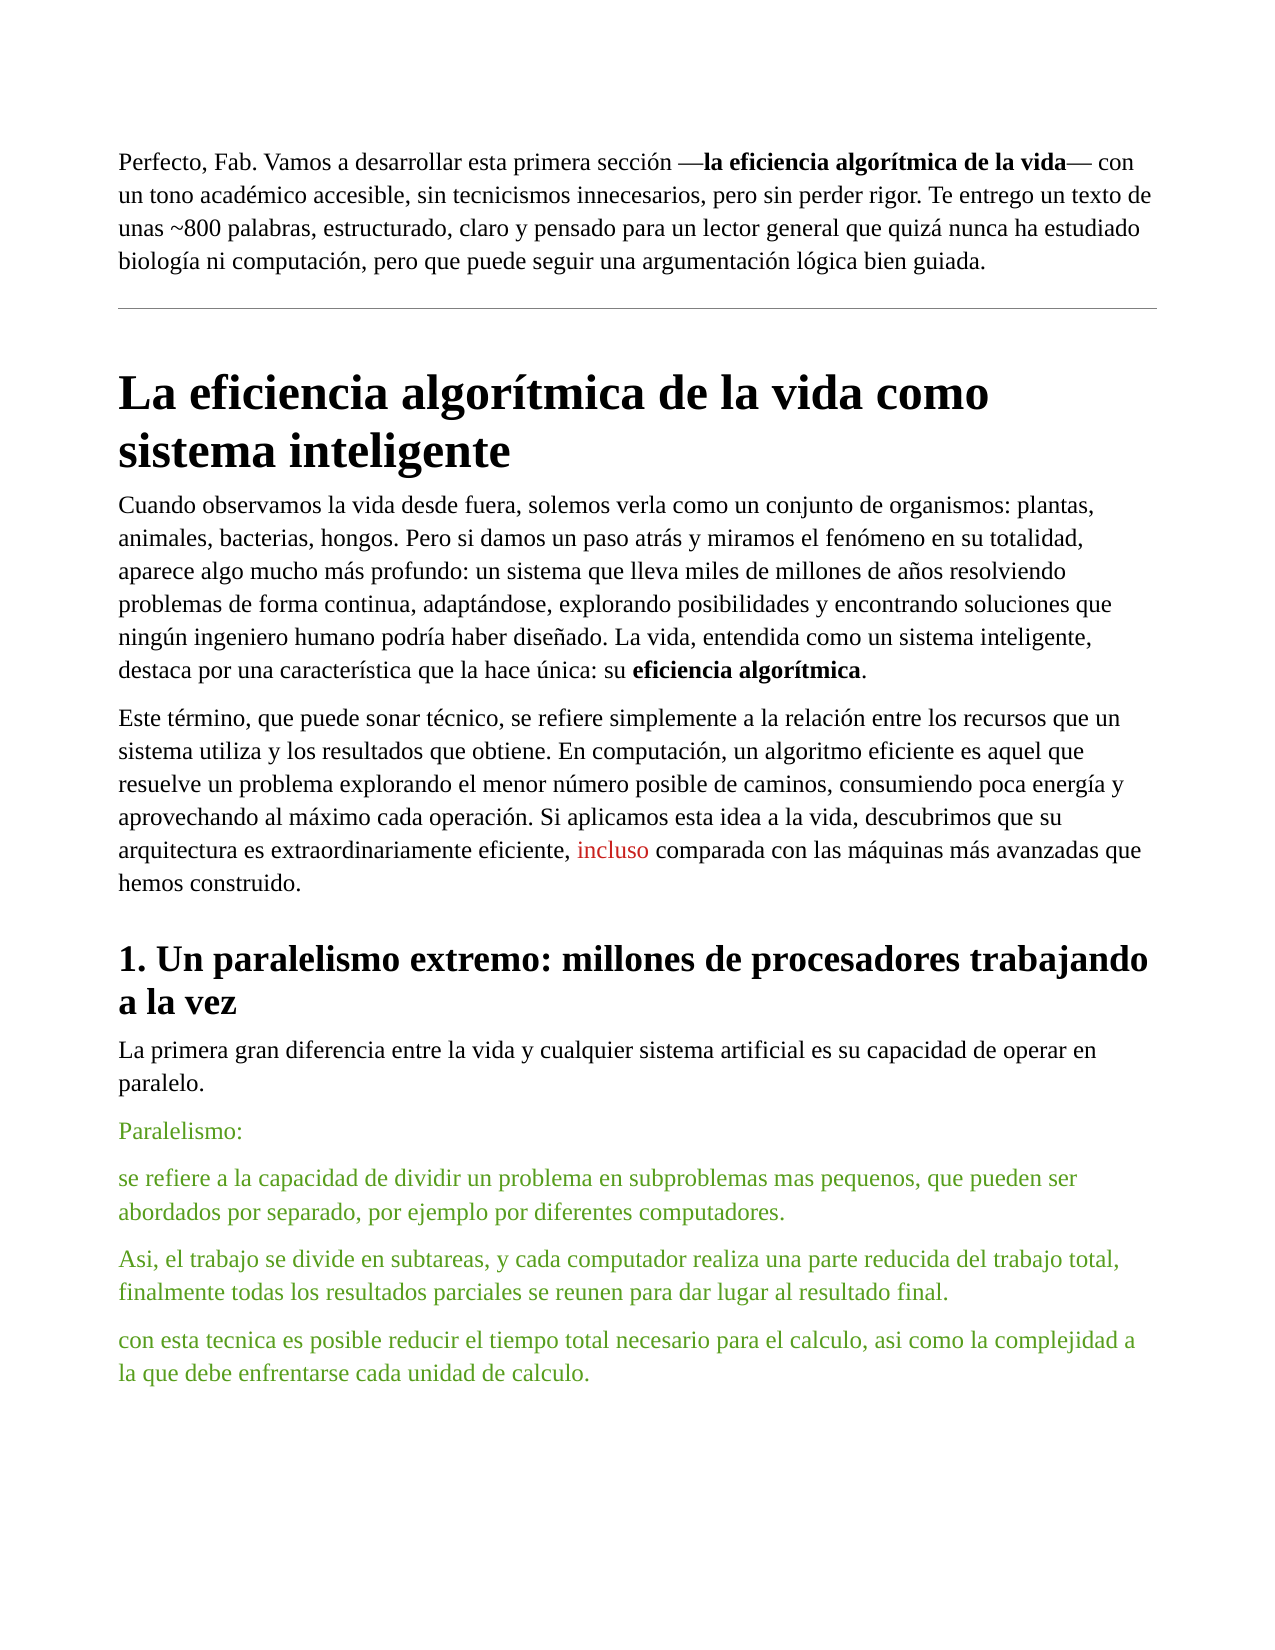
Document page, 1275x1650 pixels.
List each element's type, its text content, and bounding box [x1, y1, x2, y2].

text Paralelismo: [118, 1116, 1157, 1145]
subtitle La eficiencia algorítmica de la vida como sistema inteligente [118, 363, 1157, 478]
text Perfecto, Fab. Vamos a desarrollar esta primera sección —la eficiencia algorítmica de la vida— con un tono académico accesible, sin tecnicismos innecesarios, pero sin perder rigor. Te entrego un texto de unas ~800 palabras, estructurado, claro y pensado para un lector general que quizá nunca ha estudiado biología ni computación, pero que puede seguir una argumentación lógica bien guiada. [118, 147, 1157, 275]
text Cuando observamos la vida desde fuera, solemos verla como un conjunto de organismos: plantas, animales, bacterias, hongos. Pero si damos un paso atrás y miramos el fenómeno en su totalidad, aparece algo mucho más profundo: un sistema que lleva miles de millones de años resolviendo problemas de forma continua, adaptándose, explorando posibilidades y encontrando soluciones que ningún ingeniero humano podría haber diseñado. La vida, entendida como un sistema inteligente, destaca por una característica que la hace única: su eficiencia algorítmica. [118, 490, 1157, 684]
text se refiere a la capacidad de dividir un problema en subproblemas mas pequenos, que pueden ser abordados por separado, por ejemplo por diferentes computadores. [118, 1163, 1157, 1225]
text La primera gran diferencia entre la vida y cualquier sistema artificial es su capacidad de operar en paralelo. [118, 1035, 1157, 1097]
text Asi, el trabajo se divide en subtareas, y cada computador realiza una parte reducida del trabajo total, finalmente todas los resultados parciales se reunen para dar lugar al resultado final. [118, 1244, 1157, 1306]
text Este término, que puede sonar técnico, se refiere simplemente a la relación entre los recursos que un sistema utiliza y los resultados que obtiene. En computación, un algoritmo eficiente es aquel que resuelve un problema explorando el menor número posible de caminos, consumiendo poca energía y aprovechando al máximo cada operación. Si aplicamos esta idea a la vida, descubrimos que su arquitectura es extraordinariamente eficiente, incluso comparada con las máquinas más avanzadas que hemos construido. [118, 703, 1157, 897]
text con esta tecnica es posible reducir el tiempo total necesario para el calculo, asi como la complejidad a la que debe enfrentarse cada unidad de calculo. [118, 1325, 1157, 1387]
subtitle 1. Un paralelismo extremo: millones de procesadores trabajando a la vez [118, 937, 1157, 1023]
